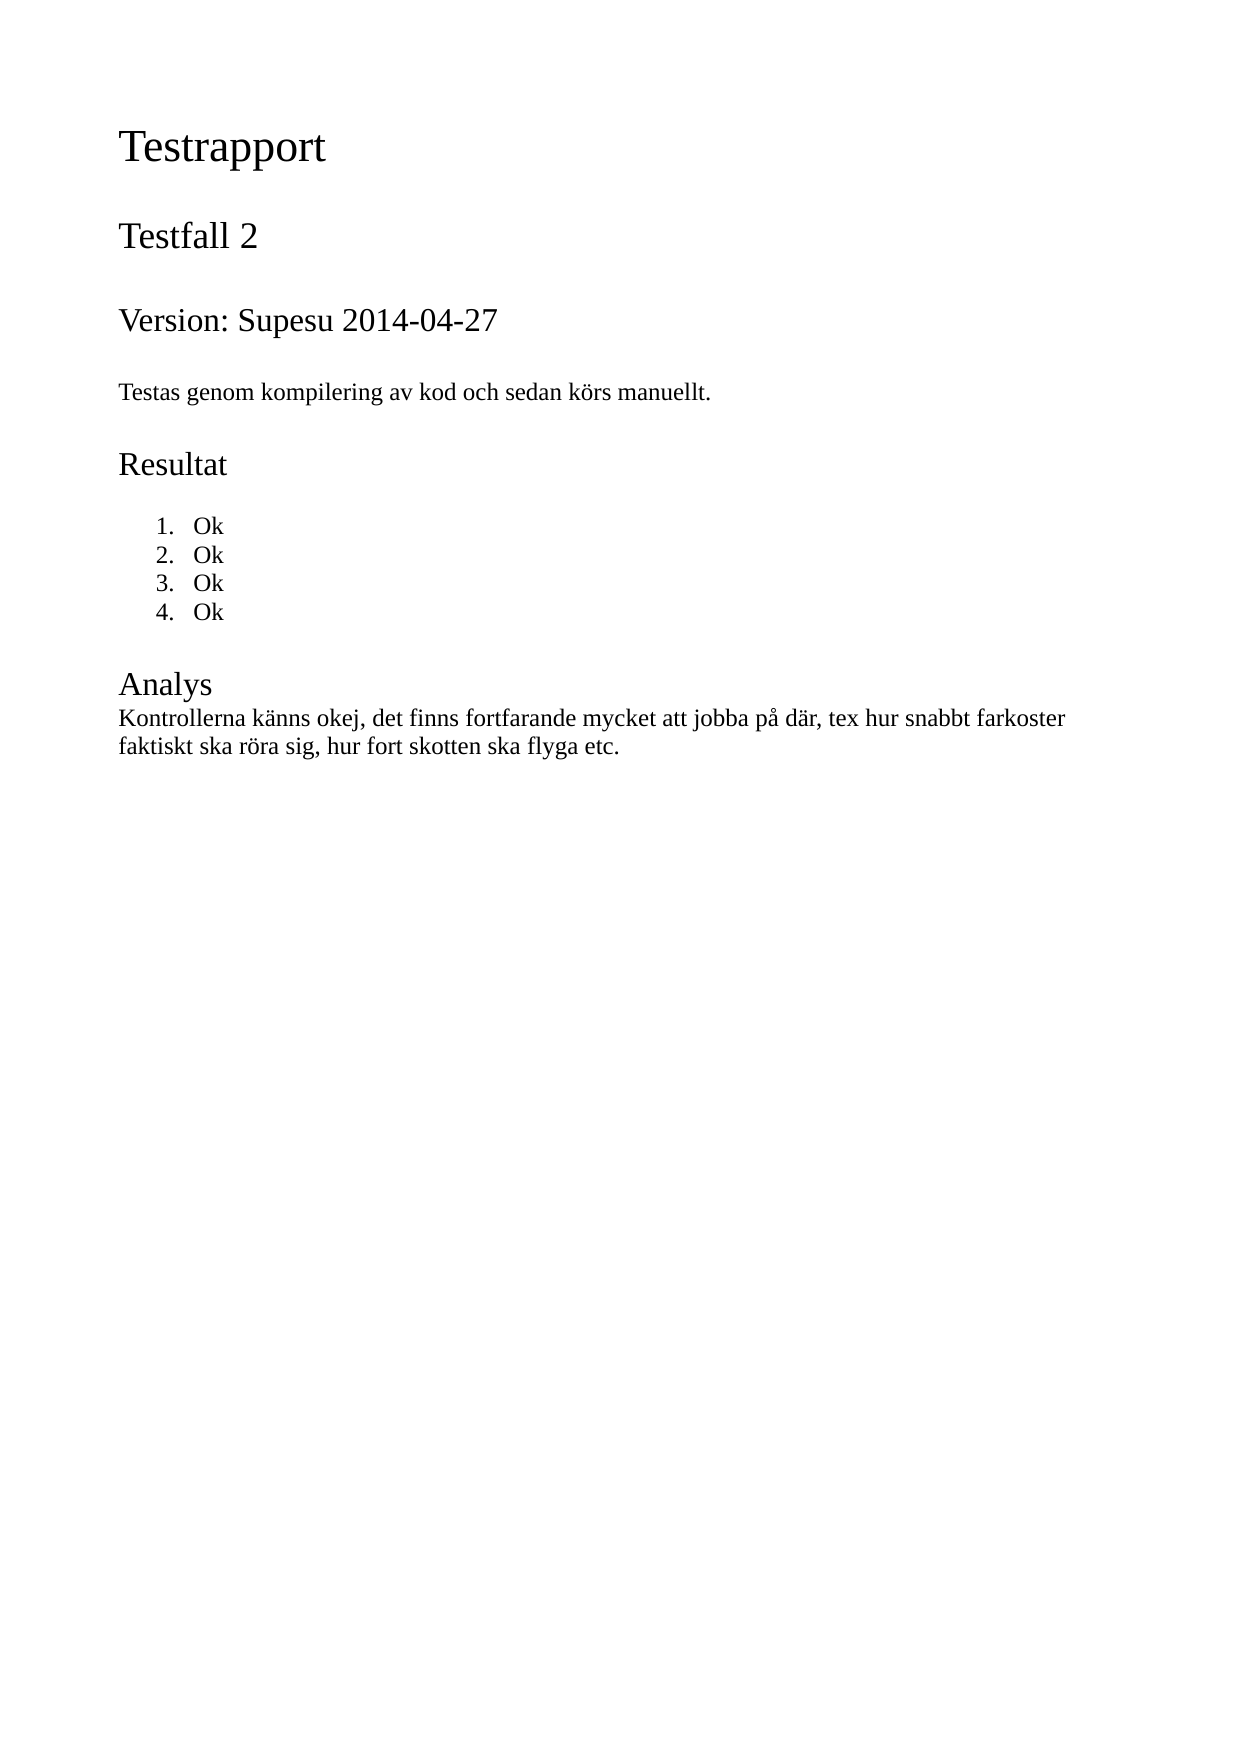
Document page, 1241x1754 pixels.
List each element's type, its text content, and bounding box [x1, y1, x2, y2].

text Testfall 2 [118, 214, 1122, 257]
text Kontrollerna känns okej, det finns fortfarande mycket att jobba på där, tex hur snabbt farkoster faktiskt ska röra sig, hur fort skotten ska flyga etc. [118, 703, 1122, 760]
list Ok [156, 511, 1122, 540]
list Ok [156, 568, 1122, 597]
text Analys [118, 664, 1122, 703]
text Testrapport [118, 118, 1122, 171]
list Ok [156, 540, 1122, 568]
text Version: Supesu 2014-04-27 [118, 300, 1122, 338]
text Testas genom kompilering av kod och sedan körs manuellt. [118, 377, 1122, 406]
list Ok [156, 597, 1122, 626]
text Resultat [118, 444, 1122, 482]
